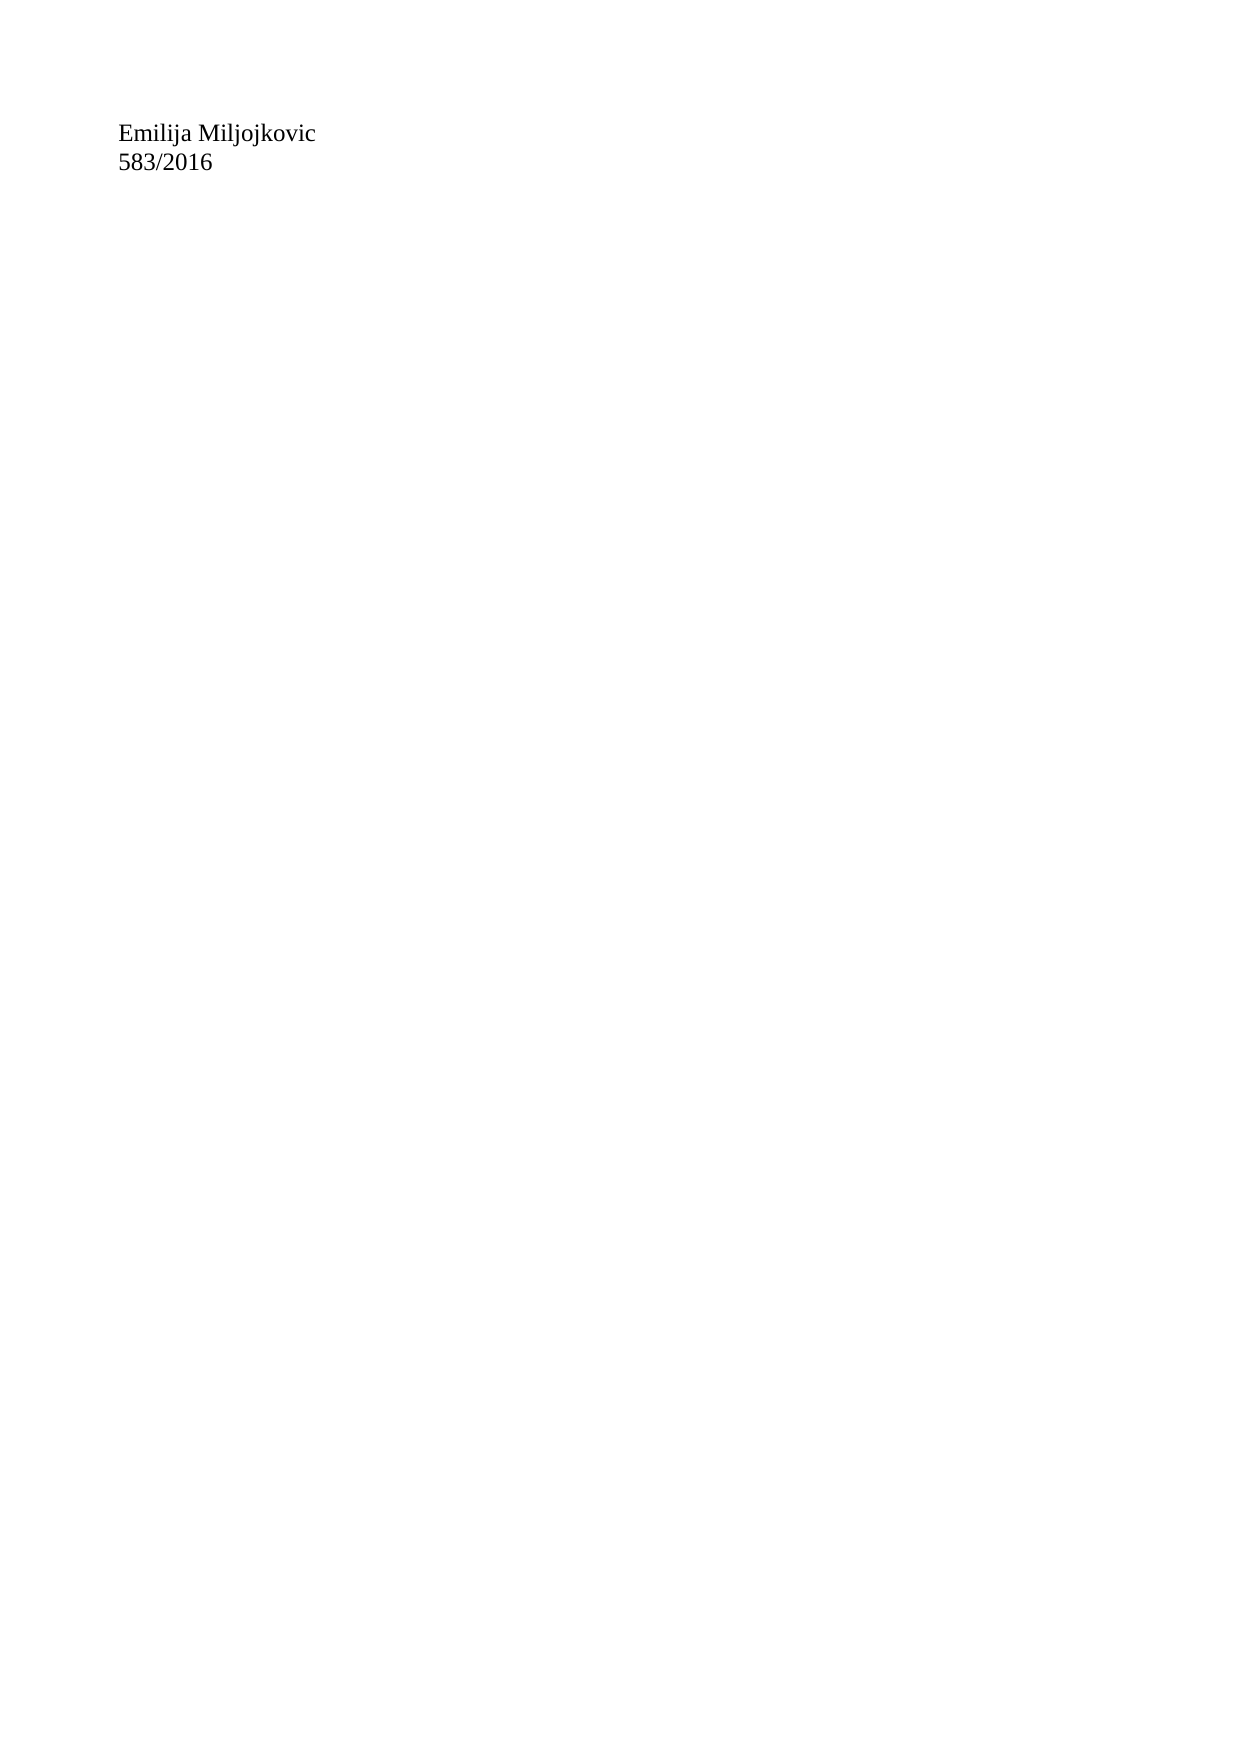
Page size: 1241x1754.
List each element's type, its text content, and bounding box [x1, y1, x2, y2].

text 583/2016 [118, 147, 1122, 176]
text Emilija Miljojkovic [118, 118, 1122, 147]
